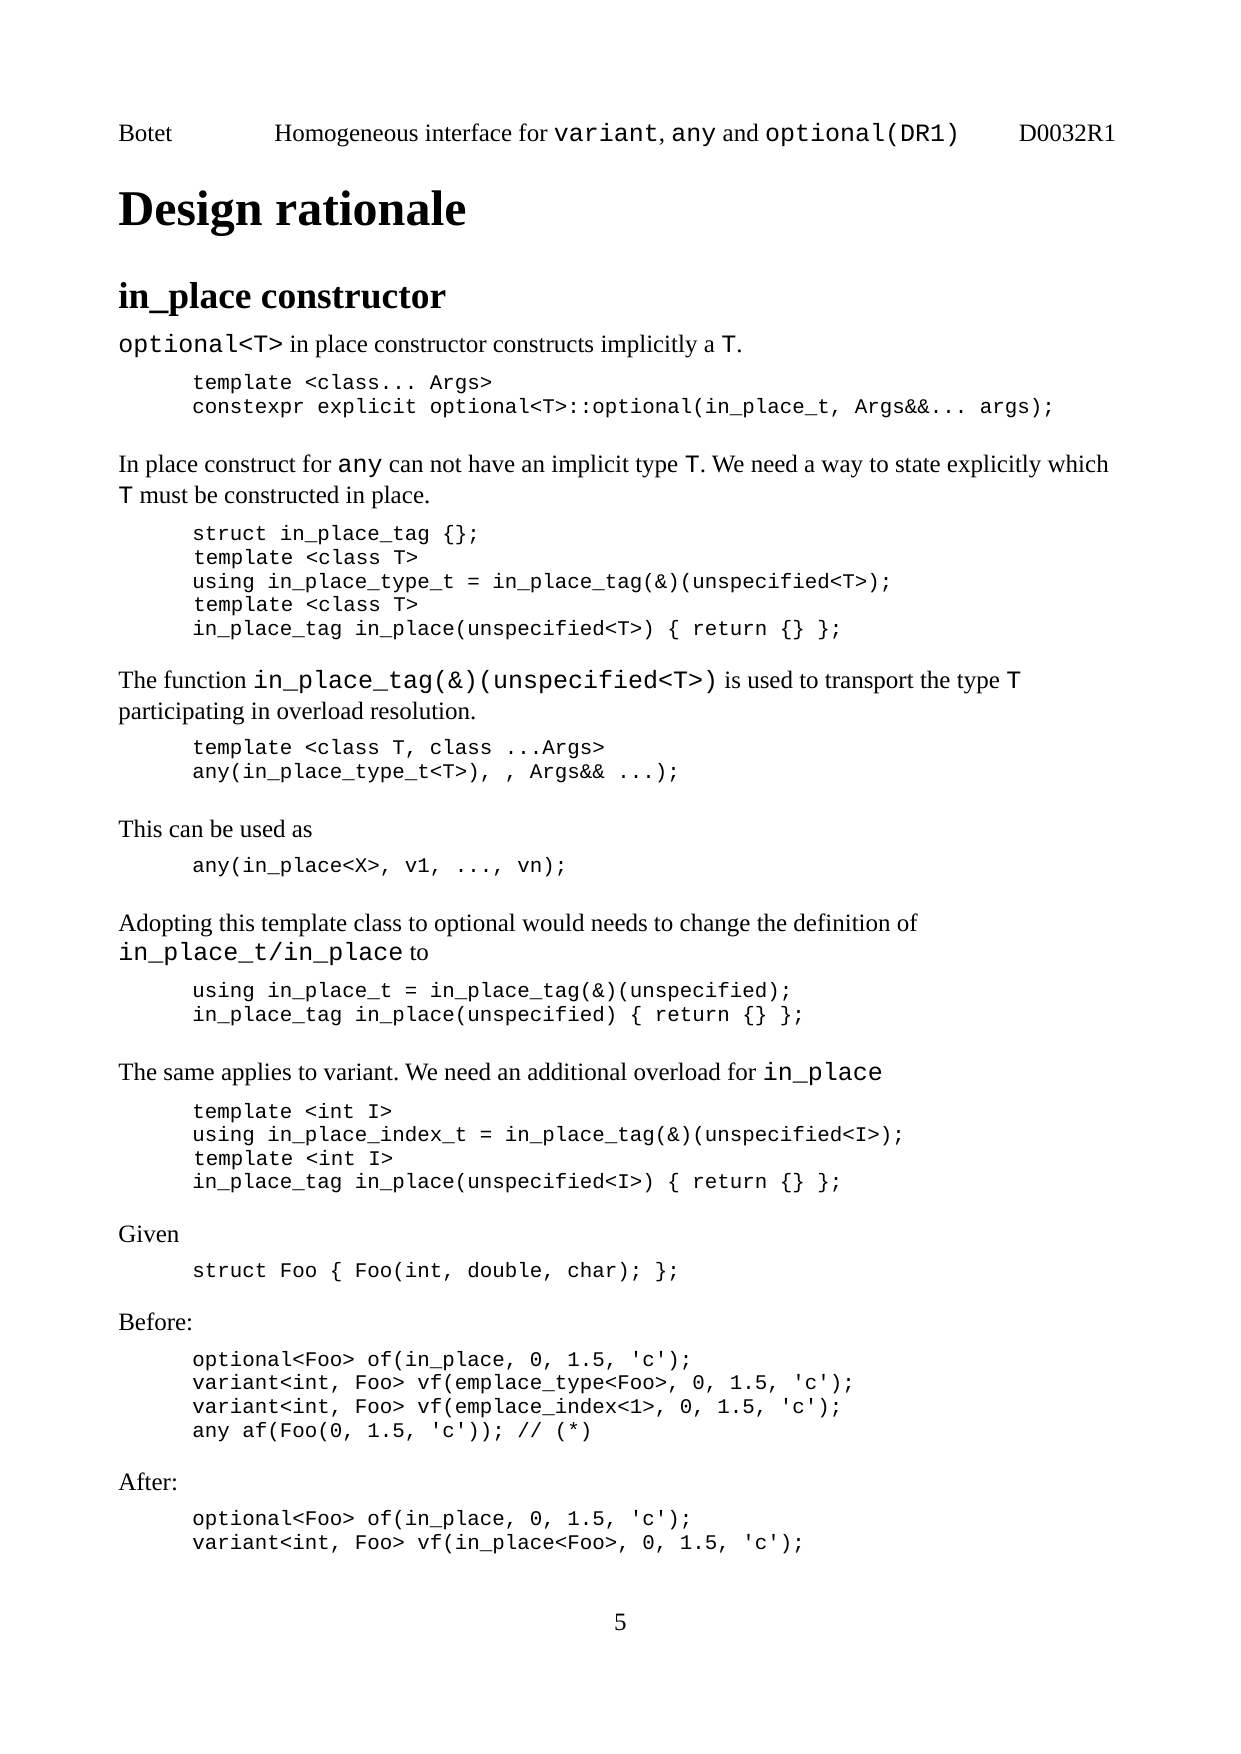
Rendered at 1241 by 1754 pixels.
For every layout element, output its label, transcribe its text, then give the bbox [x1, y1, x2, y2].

text After: [118, 1467, 1122, 1496]
text Before: [118, 1307, 1122, 1336]
text optional<Foo> of(in_place, 0, 1.5, 'c'); [118, 1349, 1122, 1372]
text using in_place_index_t = in_place_tag(&)(unspecified<I>); [118, 1124, 1122, 1148]
text any(in_place<X>, v1, ..., vn); [118, 855, 1122, 879]
text in_place_tag in_place(unspecified) { return {} }; [118, 1004, 1122, 1028]
text variant<int, Foo> vf(in_place<Foo>, 0, 1.5, 'c'); [118, 1532, 1122, 1555]
text template <class... Args> [118, 372, 1122, 396]
text template <int I> [118, 1101, 1122, 1124]
text template <class T> [118, 594, 1122, 618]
text The function in_place_tag(&)(unspecified<T>) is used to transport the type T participating in overload resolution. [118, 665, 1122, 725]
text using in_place_type_t = in_place_tag(&)(unspecified<T>); [118, 571, 1122, 594]
text struct Foo { Foo(int, double, char); }; [118, 1260, 1122, 1284]
text any(in_place_type_t<T>), , Args&& ...); [118, 761, 1122, 784]
text constexpr explicit optional<T>::optional(in_place_t, Args&&... args); [118, 396, 1122, 420]
text In place construct for any can not have an implicit type T. We need a way to state explicitly which T must be constructed in place. [118, 449, 1122, 511]
text using in_place_t = in_place_tag(&)(unspecified); [118, 981, 1122, 1004]
text Given [118, 1219, 1122, 1248]
text struct in_place_tag {}; [118, 523, 1122, 547]
text variant<int, Foo> vf(emplace_type<Foo>, 0, 1.5, 'c'); [118, 1372, 1122, 1396]
text any af(Foo(0, 1.5, 'c')); // (*) [118, 1419, 1122, 1443]
text in_place_tag in_place(unspecified<T>) { return {} }; [118, 618, 1122, 642]
text template <class T> [118, 547, 1122, 571]
text The same applies to variant. We need an additional overload for in_place [118, 1057, 1122, 1088]
text Adopting this template class to optional would needs to change the definition of in_place_t/in_place to [118, 908, 1122, 968]
text in_place_tag in_place(unspecified<I>) { return {} }; [118, 1172, 1122, 1195]
text optional<T> in place constructor constructs implicitly a T. [118, 329, 1122, 360]
subtitle Design rationale [118, 178, 1122, 236]
text template <class T, class ...Args> [118, 737, 1122, 761]
subtitle in_place constructor [118, 273, 1122, 317]
text variant<int, Foo> vf(emplace_index<1>, 0, 1.5, 'c'); [118, 1396, 1122, 1419]
text template <int I> [118, 1148, 1122, 1172]
text This can be used as [118, 814, 1122, 843]
text optional<Foo> of(in_place, 0, 1.5, 'c'); [118, 1508, 1122, 1532]
